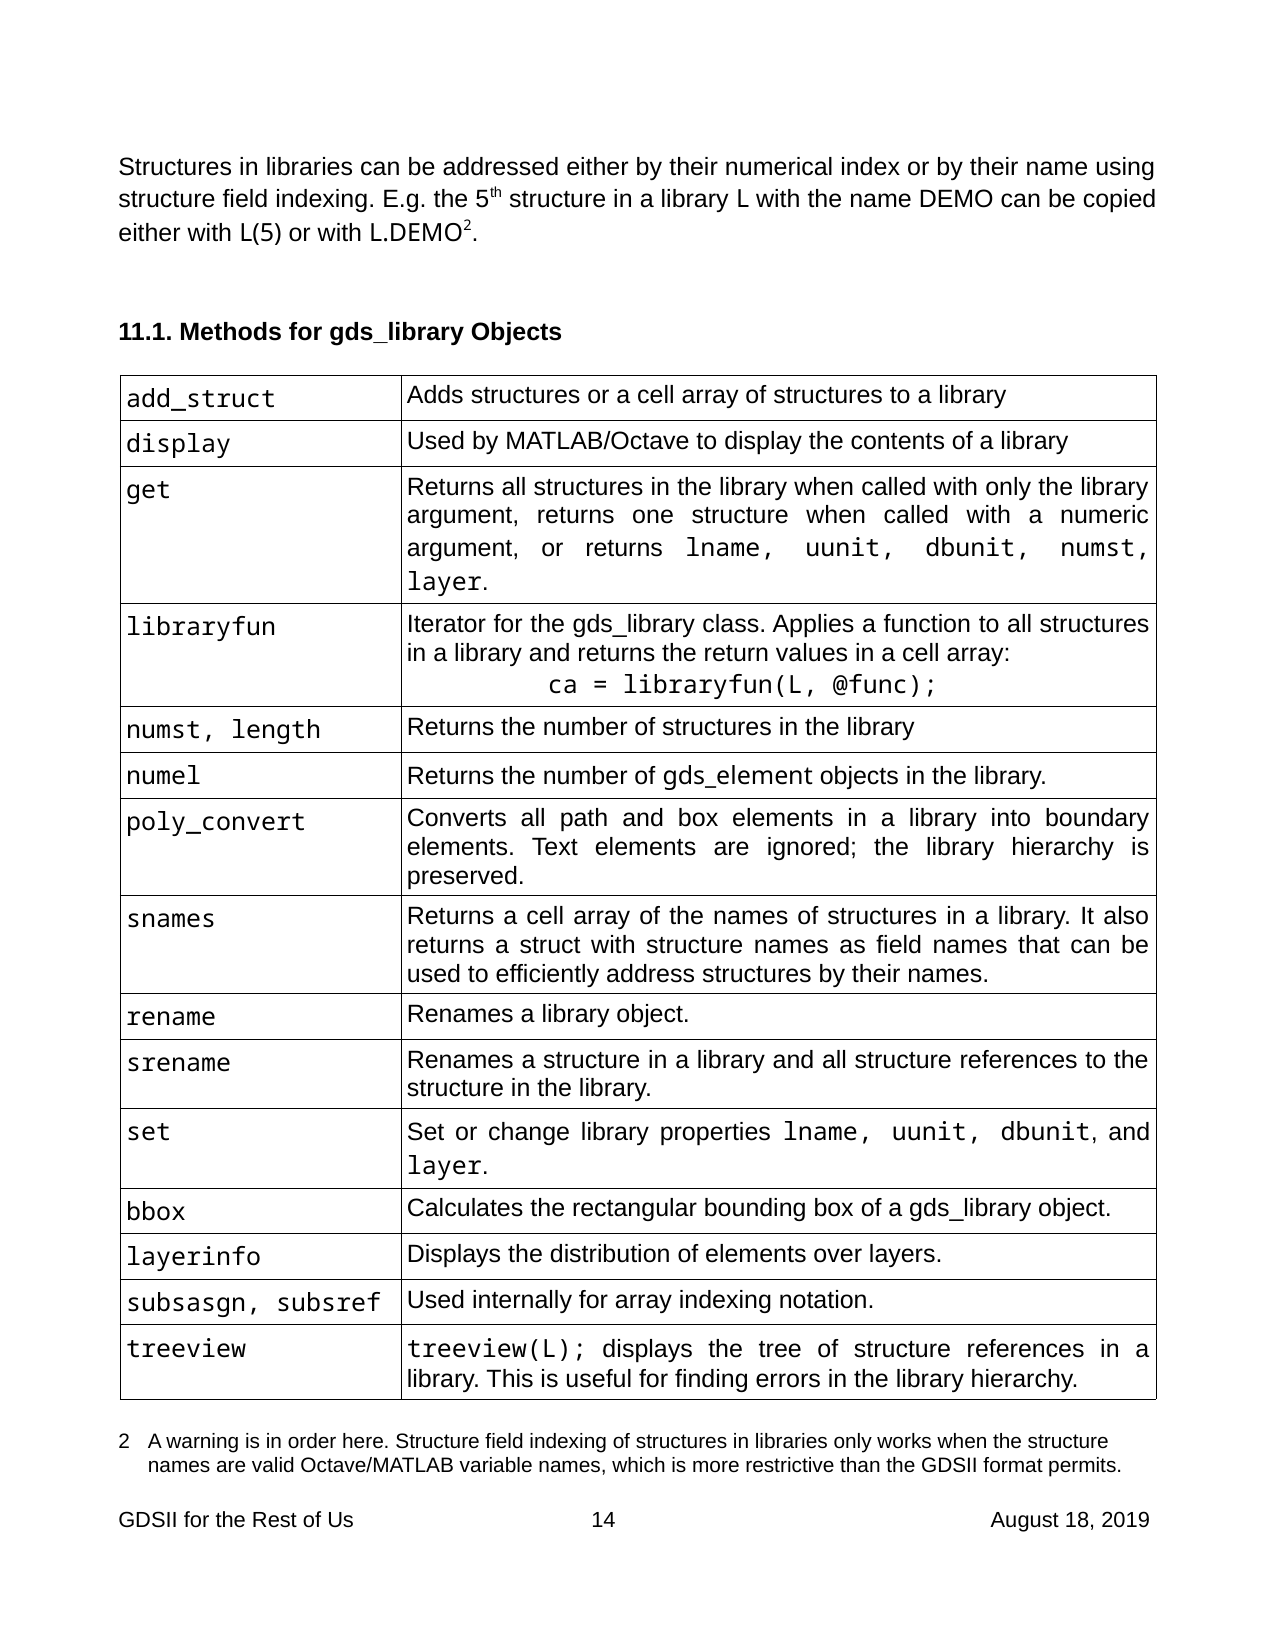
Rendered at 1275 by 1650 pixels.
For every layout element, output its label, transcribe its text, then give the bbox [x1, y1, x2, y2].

table_cell Renames a structure in a library and all structure references to the structure in the library. [402, 1040, 1156, 1108]
table_cell Returns all structures in the library when called with only the library argument, returns one structure when called with a numeric argument, or returns lname, uunit, dbunit, numst, layer. [402, 467, 1156, 603]
table_cell Iterator for the gds_library class. Applies a function to all structures in a library and returns the return values in a cell array: ca = libraryfun(L, @func); [402, 604, 1156, 706]
table_cell Returns the number of structures in the library [402, 707, 1156, 752]
table_cell Used internally for array indexing notation. [402, 1280, 1156, 1324]
table_cell Set or change library properties lname, uunit, dbunit, and layer. [402, 1109, 1156, 1187]
table_cell snames [121, 896, 401, 993]
table_header add_struct [121, 376, 401, 420]
table_cell layerinfo [121, 1234, 401, 1279]
table_cell Calculates the rectangular bounding box of a gds_library object. [402, 1189, 1156, 1233]
text A warning is in order here. Structure field indexing of structures in libraries only works when the structure names are valid Octave/MATLAB variable names, which is more restrictive than the GDSII format permits. [118, 1429, 1157, 1477]
table_cell numel [121, 753, 401, 797]
table_cell display [121, 421, 401, 466]
table_cell Used by MATLAB/Octave to display the contents of a library [402, 421, 1156, 466]
table_cell srename [121, 1040, 401, 1108]
table_cell poly_convert [121, 799, 401, 895]
table_cell Converts all path and box elements in a library into boundary elements. Text elements are ignored; the library hierarchy is preserved. [402, 799, 1156, 895]
table_cell subsasgn, subsref [121, 1280, 401, 1324]
table_cell bbox [121, 1189, 401, 1233]
table_cell rename [121, 994, 401, 1039]
table_cell Displays the distribution of elements over layers. [402, 1234, 1156, 1279]
table_cell get [121, 467, 401, 603]
table_cell numst, length [121, 707, 401, 752]
table_cell Returns the number of gds_element objects in the library. [402, 753, 1156, 797]
text Structures in libraries can be addressed either by their numerical index or by their name using structure field indexing. E.g. the 5th structure in a library L with the name DEMO can be copied either with L(5) or with L.DEMO. [118, 152, 1157, 249]
text 11.1. Methods for gds_library Objects [118, 317, 1157, 346]
table_cell libraryfun [121, 604, 401, 706]
table_header Adds structures or a cell array of structures to a library [402, 376, 1156, 420]
table_cell treeview(L); displays the tree of structure references in a library. This is useful for finding errors in the library hierarchy. [402, 1325, 1156, 1399]
table_cell treeview [121, 1325, 401, 1399]
table_cell set [121, 1109, 401, 1187]
table_cell Returns a cell array of the names of structures in a library. It also returns a struct with structure names as field names that can be used to efficiently address structures by their names. [402, 896, 1156, 993]
table_cell Renames a library object. [402, 994, 1156, 1039]
